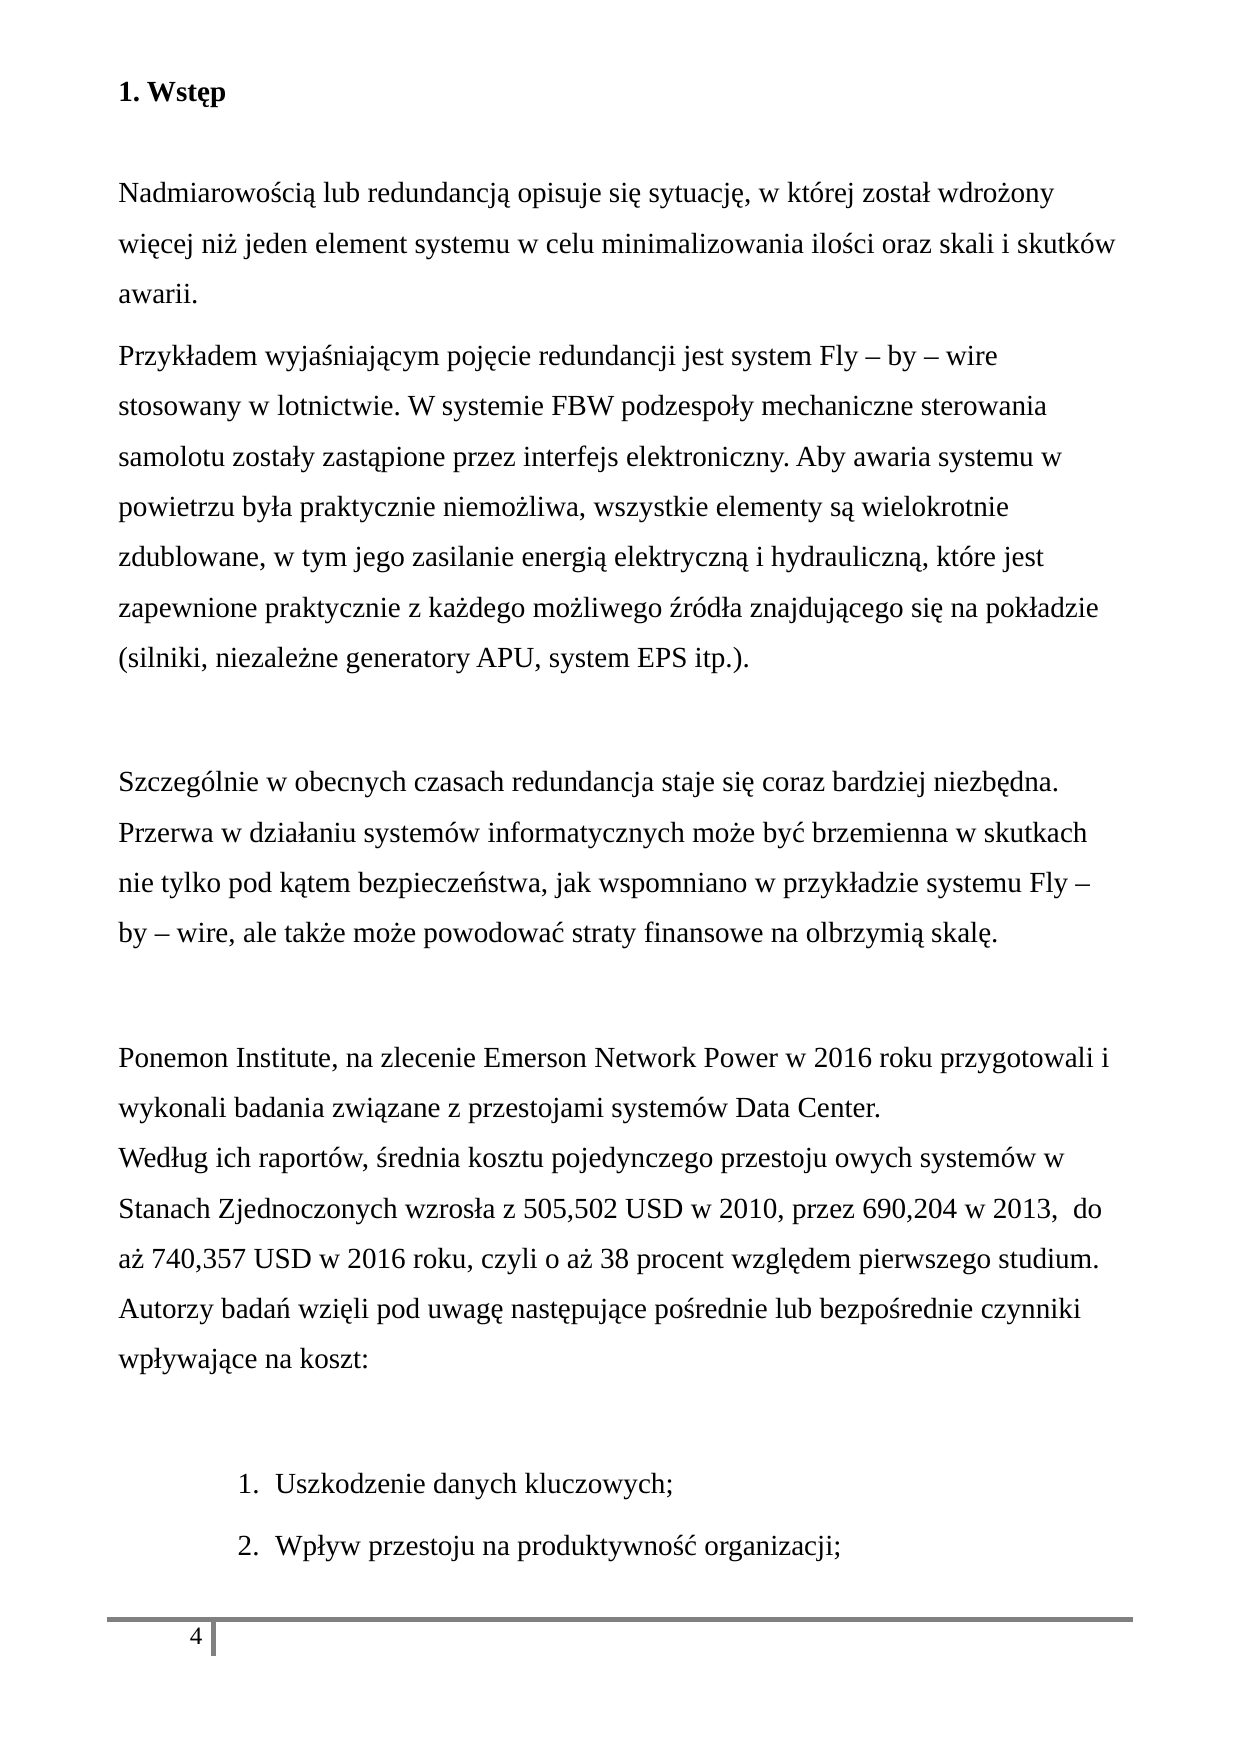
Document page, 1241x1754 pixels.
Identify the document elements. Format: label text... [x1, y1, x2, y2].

text Szczególnie w obecnych czasach redundancja staje się coraz bardziej niezbędna. Przerwa w działaniu systemów informatycznych może być brzemienna w skutkach nie tylko pod kątem bezpieczeństwa, jak wspomniano w przykładzie systemu Fly – by – wire, ale także może powodować straty finansowe na olbrzymią skalę. [118, 764, 1122, 949]
text Ponemon Institute, na zlecenie Emerson Network Power w 2016 roku przygotowali i wykonali badania związane z przestojami systemów Data Center. Według ich raportów, średnia kosztu pojedynczego przestoju owych systemów w Stanach Zjednoczonych wzrosła z 505,502 USD w 2010, przez 690,204 w 2013, do aż 740,357 USD w 2016 roku, czyli o aż 38 procent względem pierwszego studium. Autorzy badań wzięli pod uwagę następujące pośrednie lub bezpośrednie czynniki wpływające na koszt: [118, 1040, 1122, 1375]
text Nadmiarowością lub redundancją opisuje się sytuację, w której został wdrożony więcej niż jeden element systemu w celu minimalizowania ilości oraz skali i skutków awarii. [118, 175, 1122, 309]
text Przykładem wyjaśniającym pojęcie redundancji jest system Fly – by – wire stosowany w lotnictwie. W systemie FBW podzespoły mechaniczne sterowania samolotu zostały zastąpione przez interfejs elektroniczny. Aby awaria systemu w powietrzu była praktycznie niemożliwa, wszystkie elementy są wielokrotnie zdublowane, w tym jego zasilanie energią elektryczną i hydrauliczną, które jest zapewnione praktycznie z każdego możliwego źródła znajdującego się na pokładzie (silniki, niezależne generatory APU, system EPS itp.). [118, 338, 1122, 674]
subtitle 1. Wstęp [118, 74, 1122, 107]
list Uszkodzenie danych kluczowych; [237, 1466, 1122, 1499]
list Wpływ przestoju na produktywność organizacji; [237, 1528, 1122, 1562]
